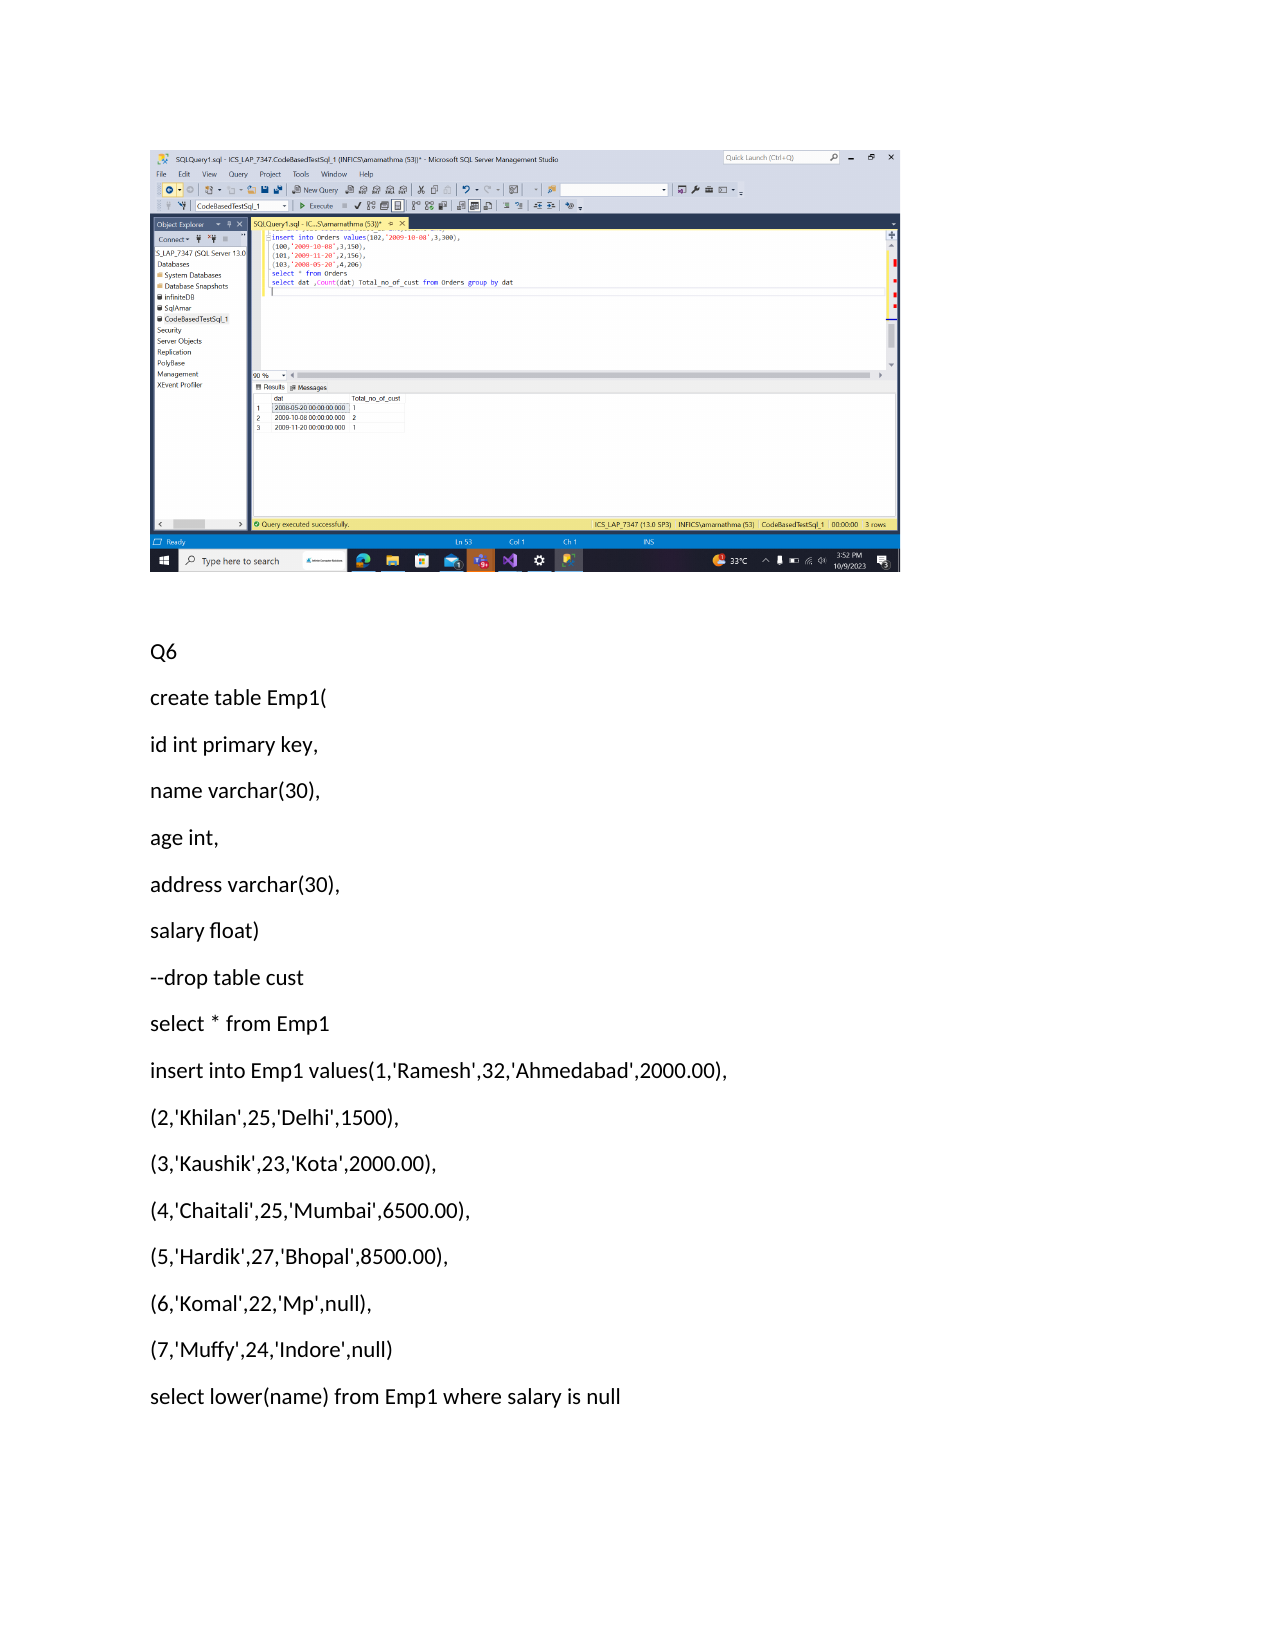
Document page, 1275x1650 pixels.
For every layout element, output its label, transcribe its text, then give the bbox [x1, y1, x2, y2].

text select lower(name) from Emp1 where salary is null [150, 1382, 1125, 1410]
text age int, [150, 823, 1125, 851]
text create table Emp1( [150, 683, 1125, 712]
text Q6 [150, 637, 1125, 665]
text (3,'Kaushik',23,'Kota',2000.00), [150, 1149, 1125, 1177]
text address varchar(30), [150, 870, 1125, 898]
text (4,'Chaitali',25,'Mumbai',6500.00), [150, 1196, 1125, 1224]
picture [150, 150, 901, 572]
text id int primary key, [150, 730, 1125, 758]
text (6,'Komal',22,'Mp',null), [150, 1289, 1125, 1317]
text salary float) [150, 916, 1125, 944]
text (5,'Hardik',27,'Bhopal',8500.00), [150, 1242, 1125, 1270]
text select * from Emp1 [150, 1009, 1125, 1037]
text --drop table cust [150, 963, 1125, 991]
text insert into Emp1 values(1,'Ramesh',32,'Ahmedabad',2000.00), [150, 1056, 1125, 1084]
text (7,'Muffy',24,'Indore',null) [150, 1335, 1125, 1363]
text name varchar(30), [150, 777, 1125, 805]
text (2,'Khilan',25,'Delhi',1500), [150, 1103, 1125, 1131]
